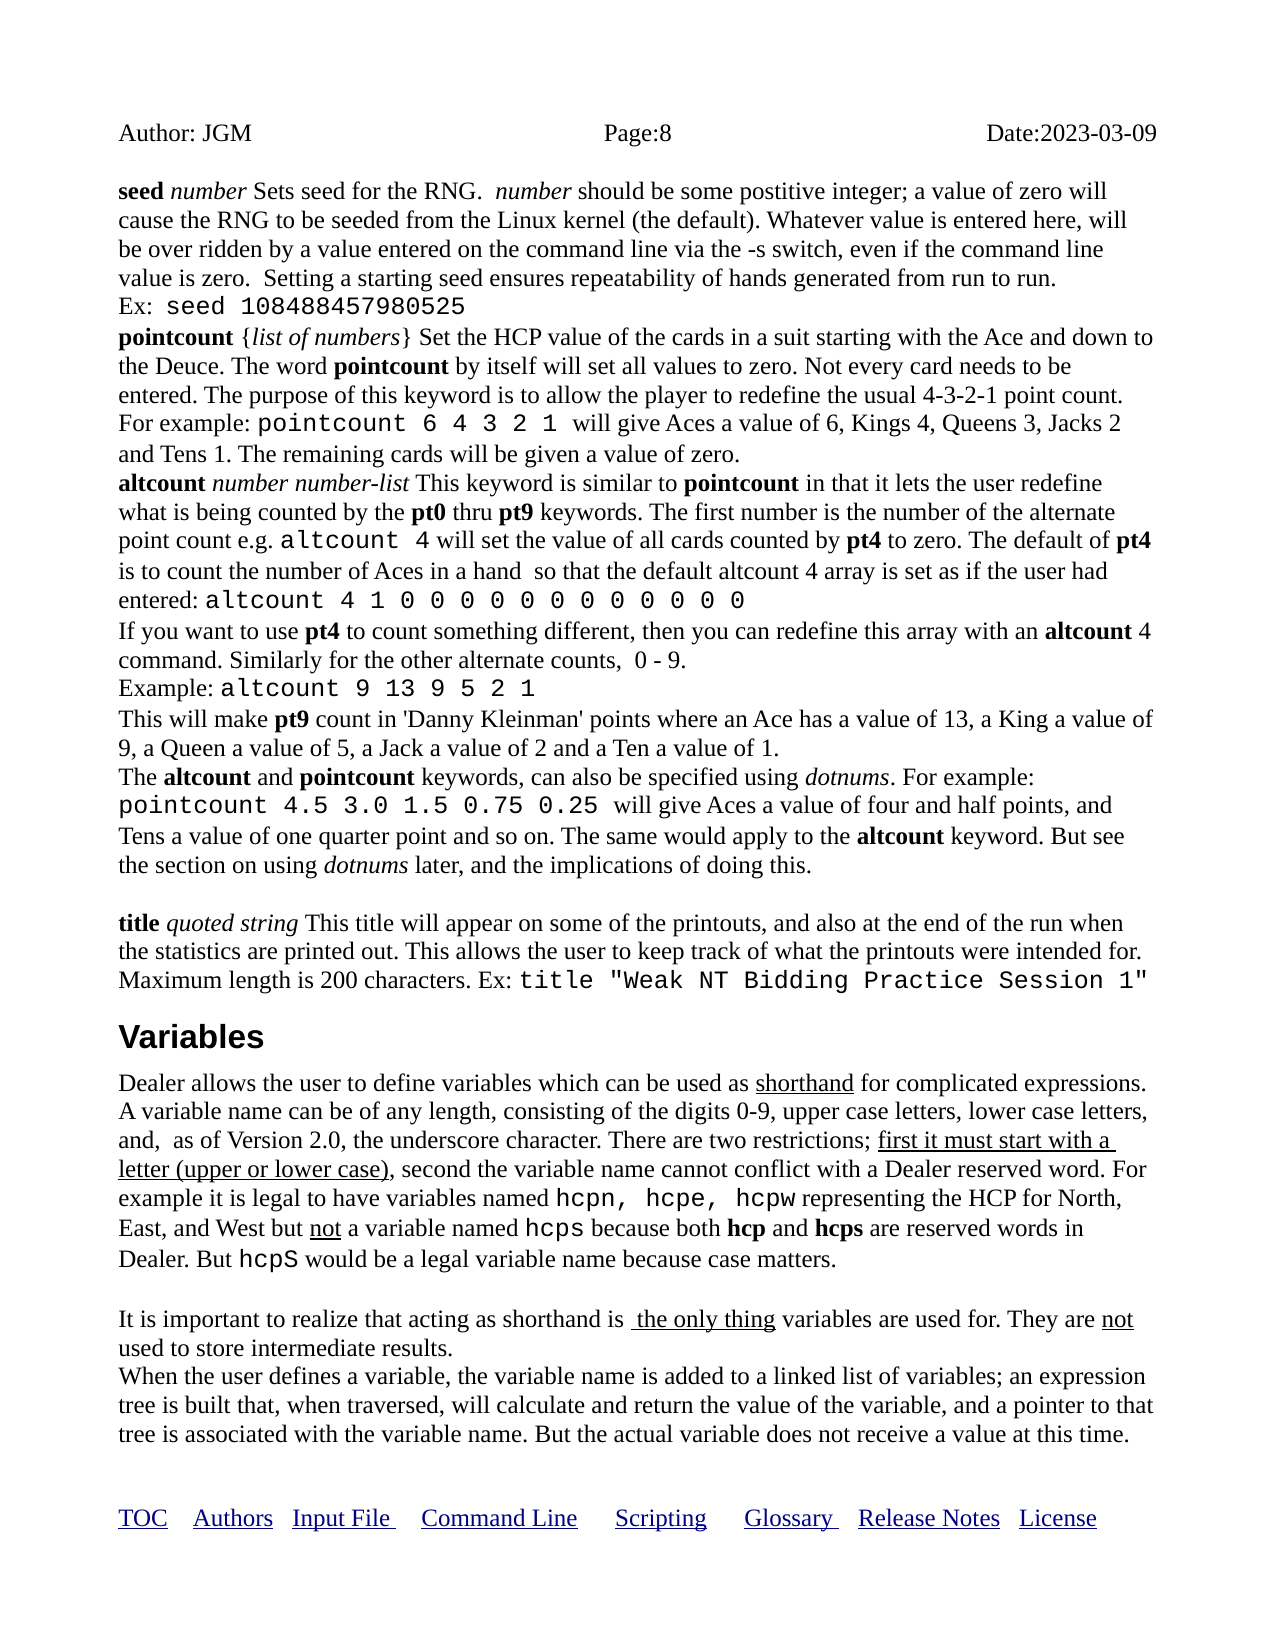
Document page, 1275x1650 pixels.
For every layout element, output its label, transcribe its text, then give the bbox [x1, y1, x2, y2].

text seed number Sets seed for the RNG. number should be some postitive integer; a value of zero will cause the RNG to be seeded from the Linux kernel (the default). Whatever value is entered here, will be over ridden by a value entered on the command line via the -s switch, even if the command line value is zero. Setting a starting seed ensures repeatability of hands generated from run to run. [118, 176, 1157, 291]
text Ex: seed 108488457980525 [118, 291, 1157, 322]
subtitle Variables [118, 1017, 1157, 1055]
text When the user defines a variable, the variable name is added to a linked list of variables; an expression tree is built that, when traversed, will calculate and return the value of the variable, and a pointer to that tree is associated with the variable name. But the actual variable does not receive a value at this time. [118, 1361, 1157, 1448]
text Dealer allows the user to define variables which can be used as shorthand for complicated expressions. A variable name can be of any length, consisting of the digits 0-9, upper case letters, lower case letters, and, as of Version 2.0, the underscore character. There are two restrictions; first it must start with a letter (upper or lower case), second the variable name cannot conflict with a Dealer reserved word. For example it is legal to have variables named hcpn, hcpe, hcpw representing the HCP for North, East, and West but not a variable named hcps because both hcp and hcps are reserved words in Dealer. But hcpS would be a legal variable name because case matters. [118, 1068, 1157, 1275]
text Maximum length is 200 characters. Ex: title "Weak NT Bidding Practice Session 1" [118, 965, 1157, 996]
text pointcount 4.5 3.0 1.5 0.75 0.25 will give Aces a value of four and half points, and Tens a value of one quarter point and so on. The same would apply to the altcount keyword. But see the section on using dotnums later, and the implications of doing this. [118, 791, 1157, 879]
text This will make pt9 count in 'Danny Kleinman' points where an Ace has a value of 13, a King a value of 9, a Queen a value of 5, a Jack a value of 2 and a Ten a value of 1. [118, 704, 1157, 762]
text Example: altcount 9 13 9 5 2 1 [118, 673, 1157, 704]
text title quoted string This title will appear on some of the printouts, and also at the end of the run when the statistics are printed out. This allows the user to keep track of what the printouts were intended for. [118, 908, 1157, 965]
text If you want to use pt4 to count something different, then you can redefine this array with an altcount 4 command. Similarly for the other alternate counts, 0 - 9. [118, 616, 1157, 673]
text The altcount and pointcount keywords, can also be specified using dotnums. For example: [118, 762, 1157, 791]
text pointcount {list of numbers} Set the HCP value of the cards in a suit starting with the Ace and down to the Deuce. The word pointcount by itself will set all values to zero. Not every card needs to be entered. The purpose of this keyword is to allow the player to redefine the usual 4-3-2-1 point count. For example: pointcount 6 4 3 2 1 will give Aces a value of 6, Kings 4, Queens 3, Jacks 2 and Tens 1. The remaining cards will be given a value of zero. [118, 322, 1157, 468]
text It is important to realize that acting as shorthand is the only thing variables are used for. They are not used to store intermediate results. [118, 1304, 1157, 1361]
text altcount number number-list This keyword is similar to pointcount in that it lets the user redefine what is being counted by the pt0 thru pt9 keywords. The first number is the number of the alternate point count e.g. altcount 4 will set the value of all cards counted by pt4 to zero. The default of pt4 is to count the number of Aces in a hand so that the default altcount 4 array is set as if the user had entered: altcount 4 1 0 0 0 0 0 0 0 0 0 0 0 0 [118, 468, 1157, 616]
